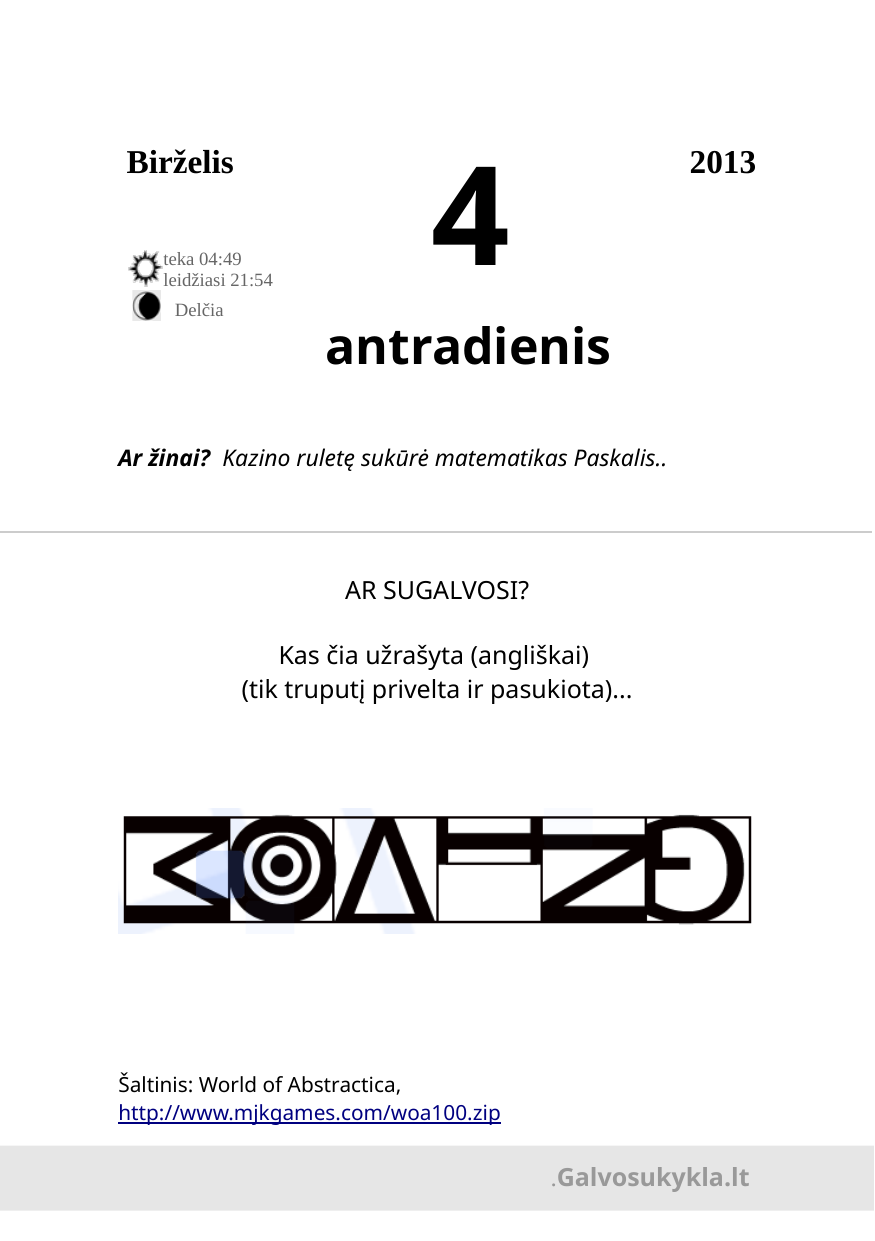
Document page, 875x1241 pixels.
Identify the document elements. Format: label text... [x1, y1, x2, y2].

table_header Delčia [118, 288, 298, 379]
text Ar žinai? Kazino ruletę sukūrė matematikas Paskalis.. [118, 442, 756, 473]
text Šaltinis: World of Abstractica, http://www.mjkgames.com/woa100.zip [118, 1070, 756, 1127]
text (tik truputį privelta ir pasukiota)... [118, 672, 756, 706]
table_header 4 antradienis [299, 118, 638, 379]
table_header Birželis teka 04:49 leidžiasi 21:54 [118, 118, 298, 287]
text Kas čia užrašyta (angliškai) [118, 638, 756, 672]
picture [118, 808, 756, 934]
text AR SUGALVOSI? [118, 573, 756, 607]
table_header 2013 [638, 118, 756, 379]
